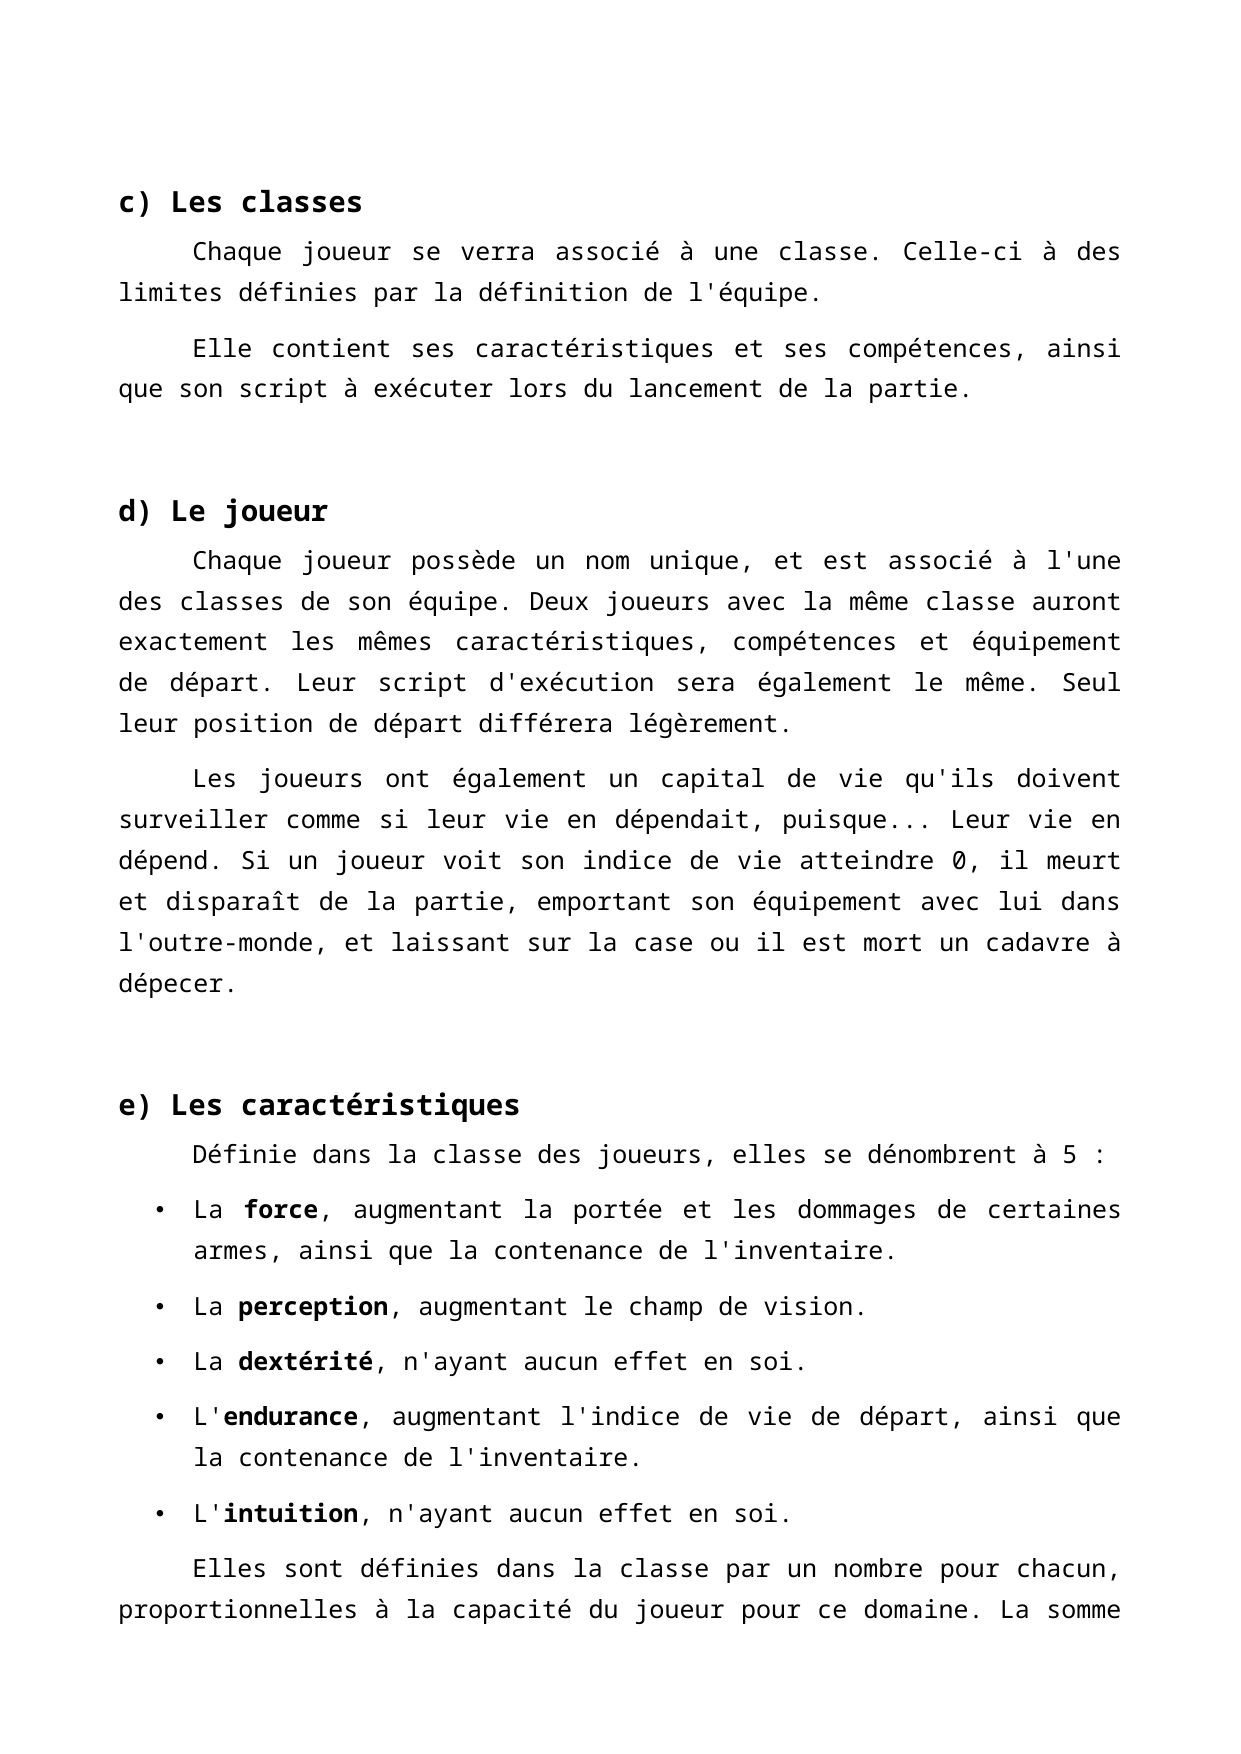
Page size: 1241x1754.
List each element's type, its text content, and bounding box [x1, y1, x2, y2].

text Elle contient ses caractéristiques et ses compétences, ainsi que son script à exécuter lors du lancement de la partie. [118, 330, 1122, 405]
list L'intuition, n'ayant aucun effet en soi. [156, 1495, 1122, 1529]
list La force, augmentant la portée et les dommages de certaines armes, ainsi que la contenance de l'inventaire. [156, 1192, 1122, 1267]
subtitle c) Les classes [118, 182, 1122, 221]
text Elles sont définies dans la classe par un nombre pour chacun, proportionnelles à la capacité du joueur pour ce domaine. La somme [118, 1551, 1122, 1626]
list La perception, augmentant le champ de vision. [156, 1288, 1122, 1322]
text Chaque joueur se verra associé à une classe. Celle-ci à des limites définies par la définition de l'équipe. [118, 234, 1122, 309]
text Chaque joueur possède un nom unique, et est associé à l'une des classes de son équipe. Deux joueurs avec la même classe auront exactement les mêmes caractéristiques, compétences et équipement de départ. Leur script d'exécution sera également le même. Seul leur position de départ différera légèrement. [118, 542, 1122, 740]
subtitle e) Les caractéristiques [118, 1084, 1122, 1124]
list La dextérité, n'ayant aucun effet en soi. [156, 1343, 1122, 1378]
subtitle d) Le joueur [118, 490, 1122, 530]
text Les joueurs ont également un capital de vie qu'ils doivent surveiller comme si leur vie en dépendait, puisque... Leur vie en dépend. Si un joueur voit son indice de vie atteindre 0, il meurt et disparaît de la partie, emportant son équipement avec lui dans l'outre-monde, et laissant sur la case ou il est mort un cadavre à dépecer. [118, 761, 1122, 999]
list L'endurance, augmentant l'indice de vie de départ, ainsi que la contenance de l'inventaire. [156, 1399, 1122, 1474]
text Définie dans la classe des joueurs, elles se dénombrent à 5 : [118, 1136, 1122, 1171]
